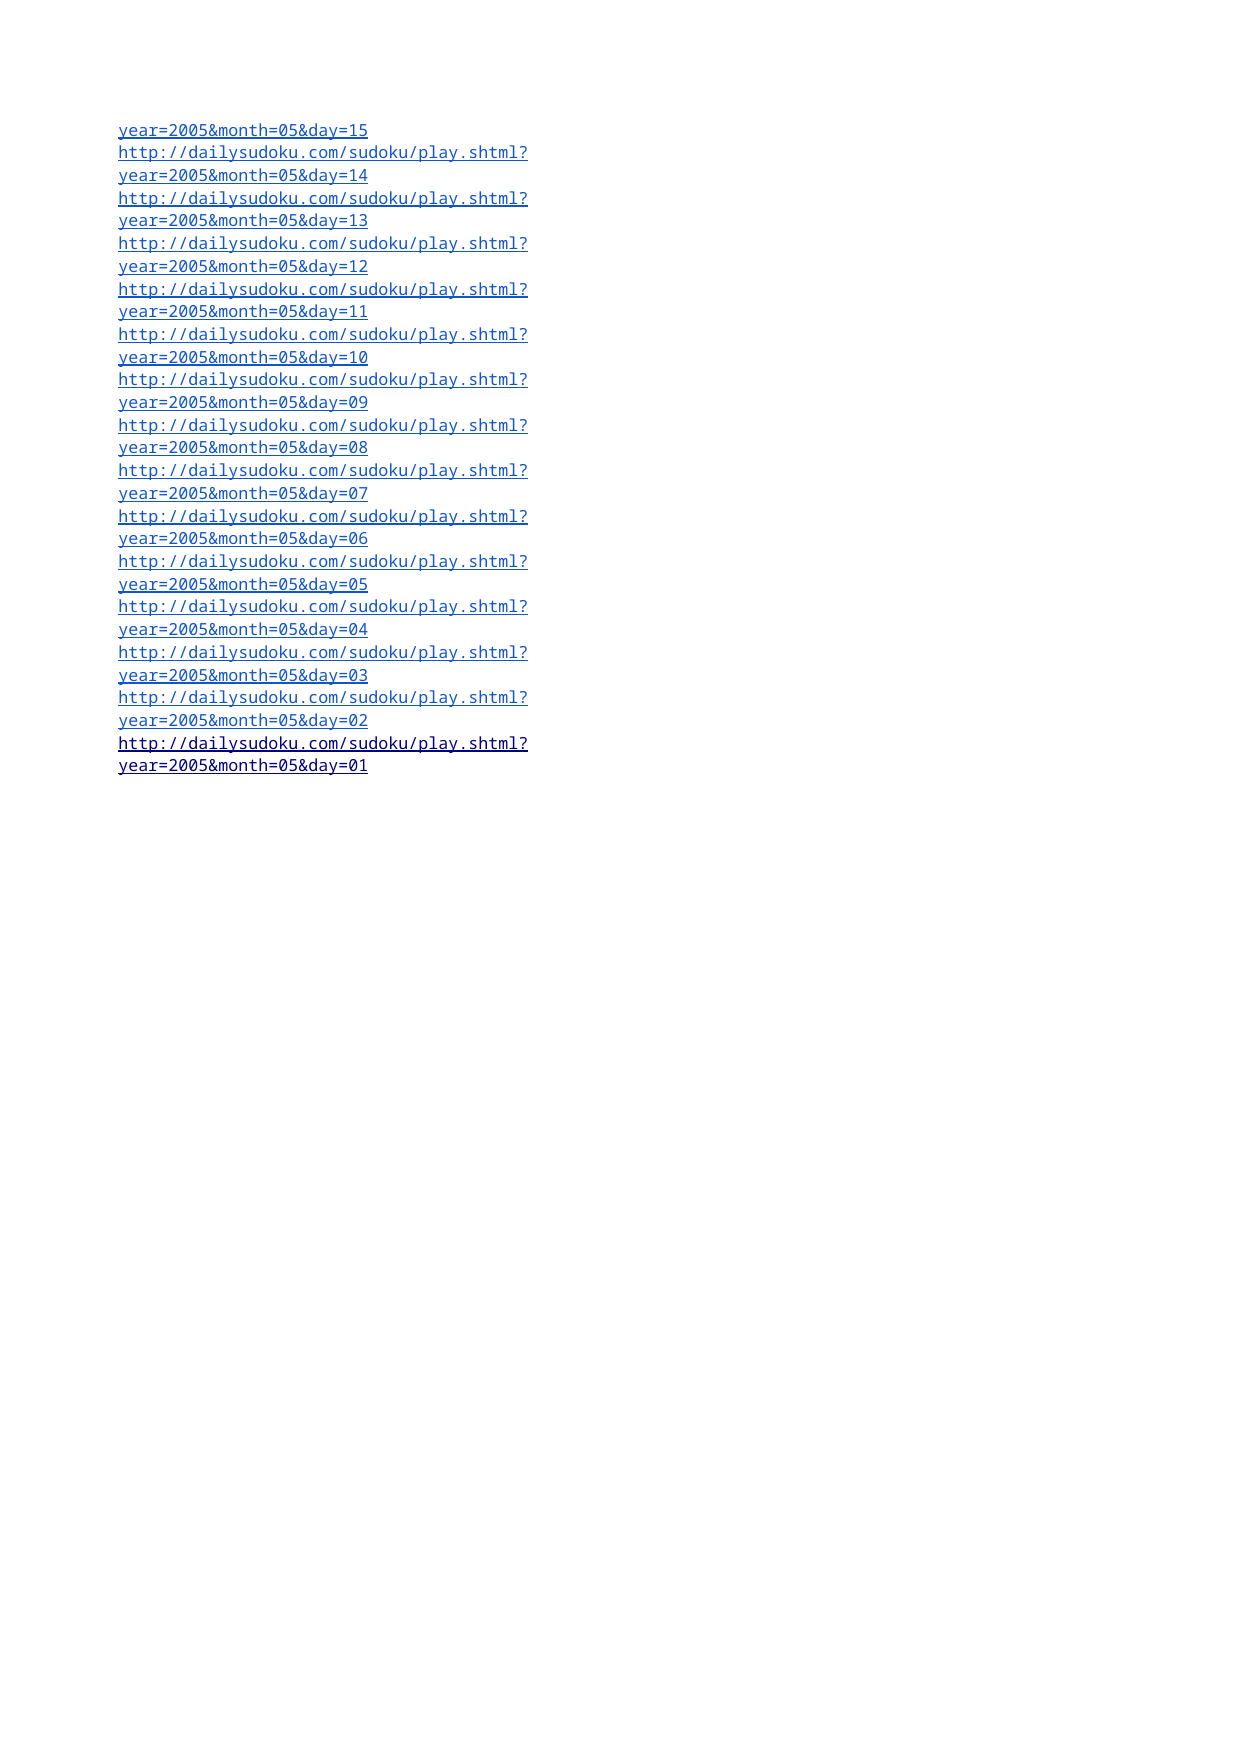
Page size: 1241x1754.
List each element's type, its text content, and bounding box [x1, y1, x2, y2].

table_cell http://dailysudoku.com/sudoku/play.shtml?year=2005&month=05&day=11 [118, 277, 736, 322]
table_cell year=2005&month=05&day=15 [118, 118, 736, 141]
table_cell http://dailysudoku.com/sudoku/play.shtml?year=2005&month=05&day=13 [118, 186, 736, 232]
table_cell http://dailysudoku.com/sudoku/play.shtml?year=2005&month=05&day=02 [118, 686, 736, 731]
table_cell http://dailysudoku.com/sudoku/play.shtml?year=2005&month=05&day=12 [118, 232, 736, 277]
table_cell http://dailysudoku.com/sudoku/play.shtml?year=2005&month=05&day=14 [118, 141, 736, 186]
table_cell http://dailysudoku.com/sudoku/play.shtml?year=2005&month=05&day=06 [118, 504, 736, 549]
table_cell http://dailysudoku.com/sudoku/play.shtml?year=2005&month=05&day=04 [118, 595, 736, 640]
table_cell http://dailysudoku.com/sudoku/play.shtml?year=2005&month=05&day=10 [118, 323, 736, 368]
table_cell http://dailysudoku.com/sudoku/play.shtml?year=2005&month=05&day=08 [118, 413, 736, 459]
table_cell http://dailysudoku.com/sudoku/play.shtml?year=2005&month=05&day=05 [118, 550, 736, 595]
table_cell http://dailysudoku.com/sudoku/play.shtml?year=2005&month=05&day=01 [118, 731, 736, 777]
table_cell http://dailysudoku.com/sudoku/play.shtml?year=2005&month=05&day=09 [118, 368, 736, 413]
table_cell http://dailysudoku.com/sudoku/play.shtml?year=2005&month=05&day=07 [118, 459, 736, 504]
table_cell http://dailysudoku.com/sudoku/play.shtml?year=2005&month=05&day=03 [118, 640, 736, 686]
